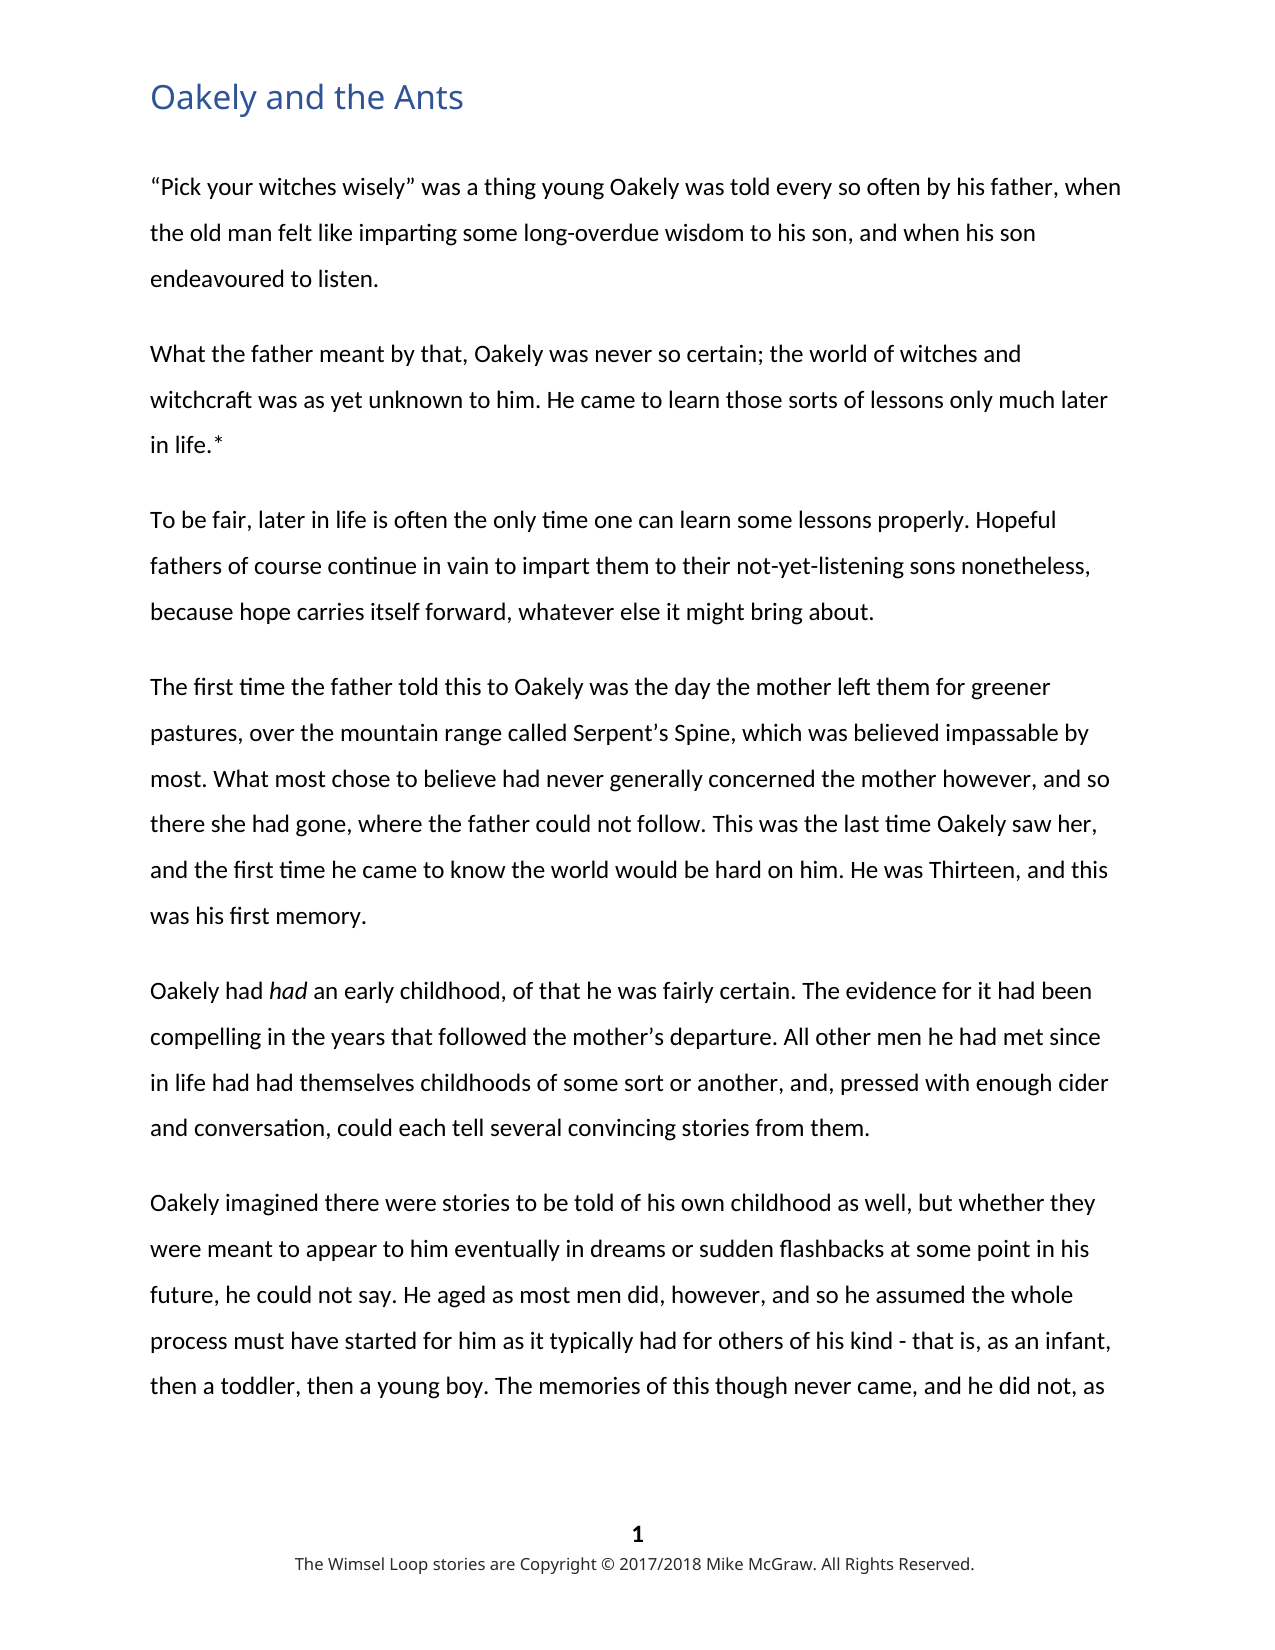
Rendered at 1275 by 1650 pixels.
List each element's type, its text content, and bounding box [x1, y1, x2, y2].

text To be fair, later in life is often the only time one can learn some lessons properly. Hopeful fathers of course continue in vain to impart them to their not-yet-listening sons nonetheless, because hope carries itself forward, whatever else it might bring about. [150, 505, 1125, 627]
text “Pick your witches wisely” was a thing young Oakely was told every so often by his father, when the old man felt like imparting some long-overdue wisdom to his son, and when his son endeavoured to listen. [150, 171, 1125, 293]
text What the father meant by that, Oakely was never so certain; the world of witches and witchcraft was as yet unknown to him. He came to learn those sorts of lessons only much later in life.* [150, 338, 1125, 460]
text The first time the father told this to Oakely was the day the mother left them for greener pastures, over the mountain range called Serpent’s Spine, which was believed impassable by most. What most chose to believe had never generally concerned the mother however, and so there she had gone, where the father could not follow. This was the last time Oakely saw her, and the first time he came to know the world would be hard on him. He was Thirteen, and this was his first memory. [150, 671, 1125, 931]
subtitle Oakely and the Ants [150, 74, 1125, 119]
text Oakely had had an early childhood, of that he was fairly certain. The evidence for it had been compelling in the years that followed the mother’s departure. All other men he had met since in life had had themselves childhoods of some sort or another, and, pressed with enough cider and conversation, could each tell several convincing stories from them. [150, 975, 1125, 1143]
text Oakely imagined there were stories to be told of his own childhood as well, but whether they were meant to appear to him eventually in dreams or sudden flashbacks at some point in his future, he could not say. He aged as most men did, however, and so he assumed the whole process must have started for him as it typically had for others of his kind - that is, as an infant, then a toddler, then a young boy. The memories of this though never came, and he did not, as [150, 1188, 1125, 1401]
